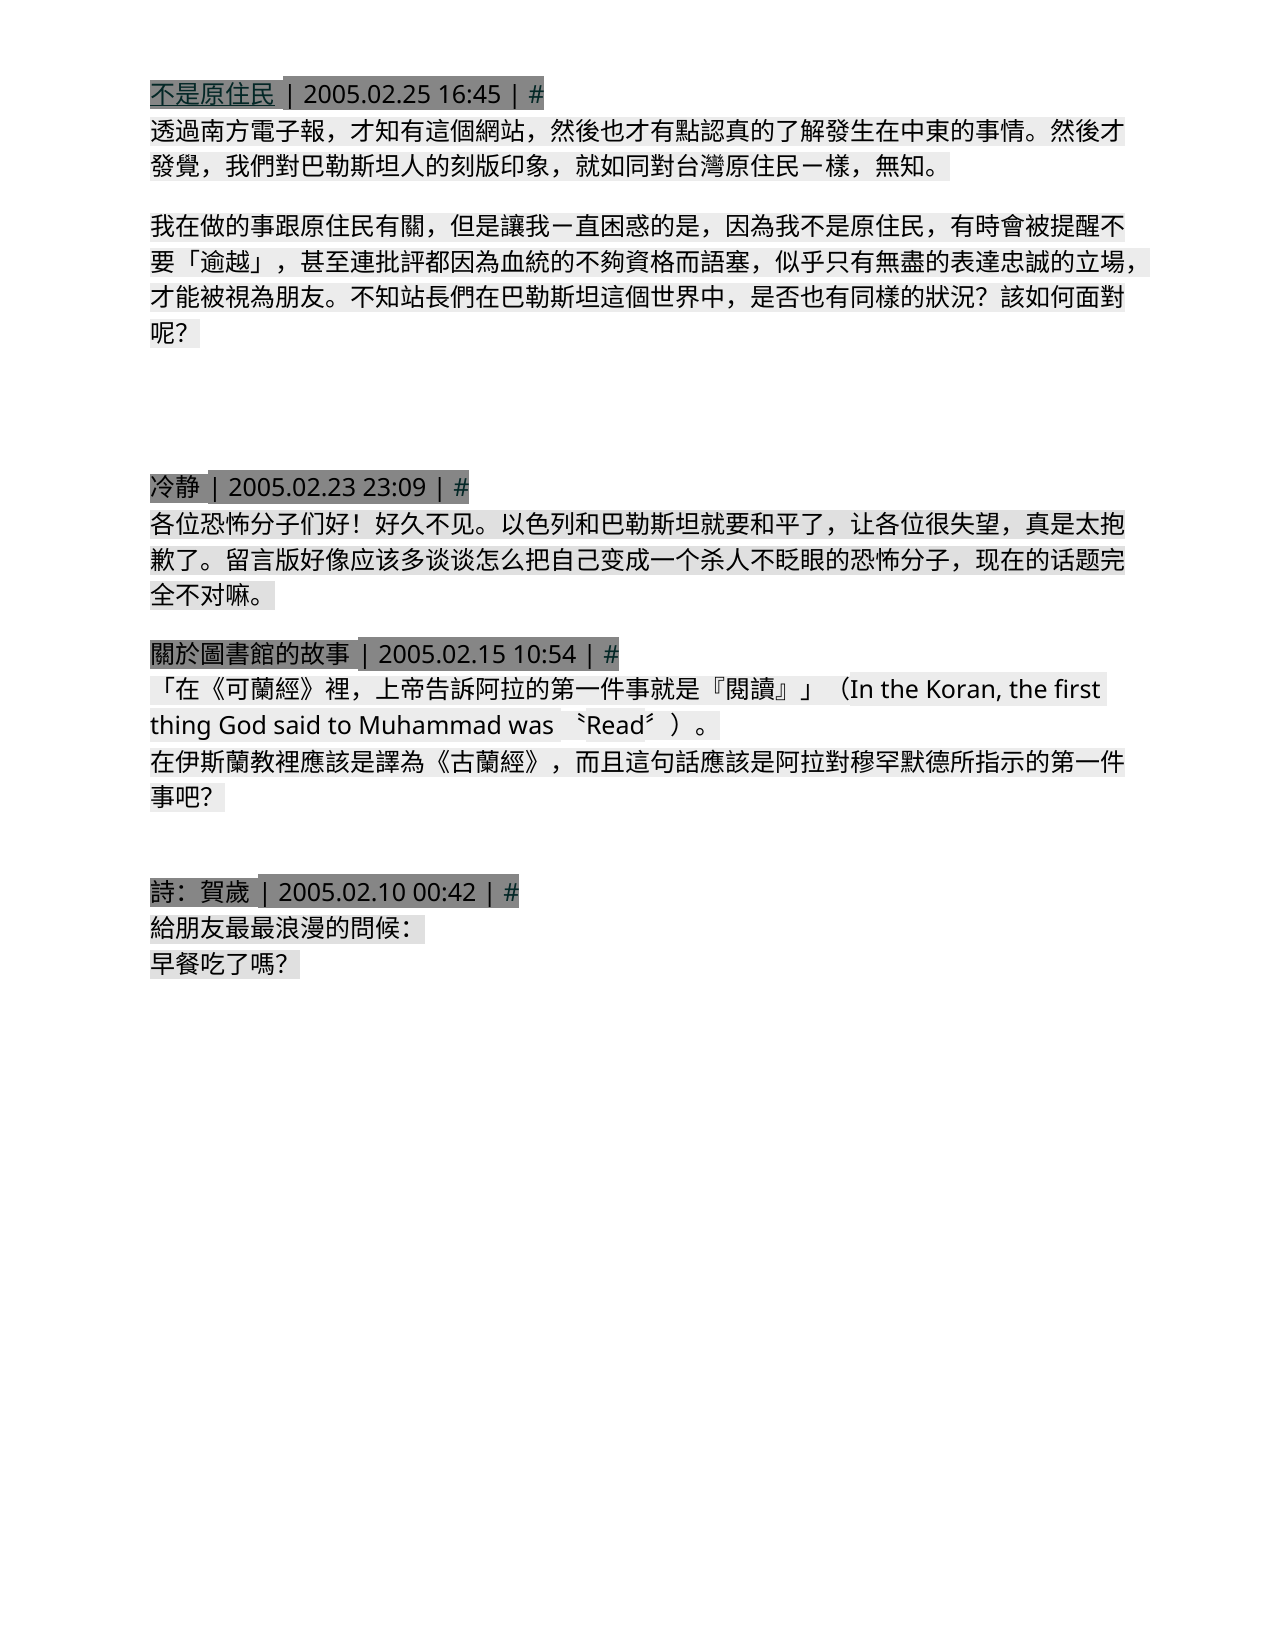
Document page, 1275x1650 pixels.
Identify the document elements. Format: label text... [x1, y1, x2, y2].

text 「在《可蘭經》裡，上帝告訴阿拉的第一件事就是『閱讀』」（In the Koran, the first thing God said to Muhammad was 〝Read〞）。 在伊斯蘭教裡應該是譯為《古蘭經》，而且這句話應該是阿拉對穆罕默德所指示的第一件事吧？ [150, 671, 1125, 848]
text 冷静 | 2005.02.23 23:09 | # [150, 469, 1125, 504]
text 關於圖書館的故事 | 2005.02.15 10:54 | # [150, 635, 1125, 671]
text 詩：賀歲 | 2005.02.10 00:42 | # [150, 873, 1125, 908]
text 各位恐怖分子们好！好久不见。以色列和巴勒斯坦就要和平了，让各位很失望，真是太抱歉了。留言版好像应该多谈谈怎么把自己变成一个杀人不眨眼的恐怖分子，现在的话题完全不对嘛。 [150, 504, 1125, 610]
text 不是原住民 | 2005.02.25 16:45 | # [150, 75, 1125, 110]
text 透過南方電子報，才知有這個網站，然後也才有點認真的了解發生在中東的事情。然後才發覺，我們對巴勒斯坦人的刻版印象，就如同對台灣原住民ㄧ樣，無知。 [150, 110, 1125, 181]
text 給朋友最最浪漫的問候： 早餐吃了嗎？ [150, 908, 1125, 979]
text 我在做的事跟原住民有關，但是讓我ㄧ直困惑的是，因為我不是原住民，有時會被提醒不要「逾越」，甚至連批評都因為血統的不夠資格而語塞，似乎只有無盡的表達忠誠的立場，才能被視為朋友。不知站長們在巴勒斯坦這個世界中，是否也有同樣的狀況？該如何面對呢？ [150, 206, 1125, 348]
